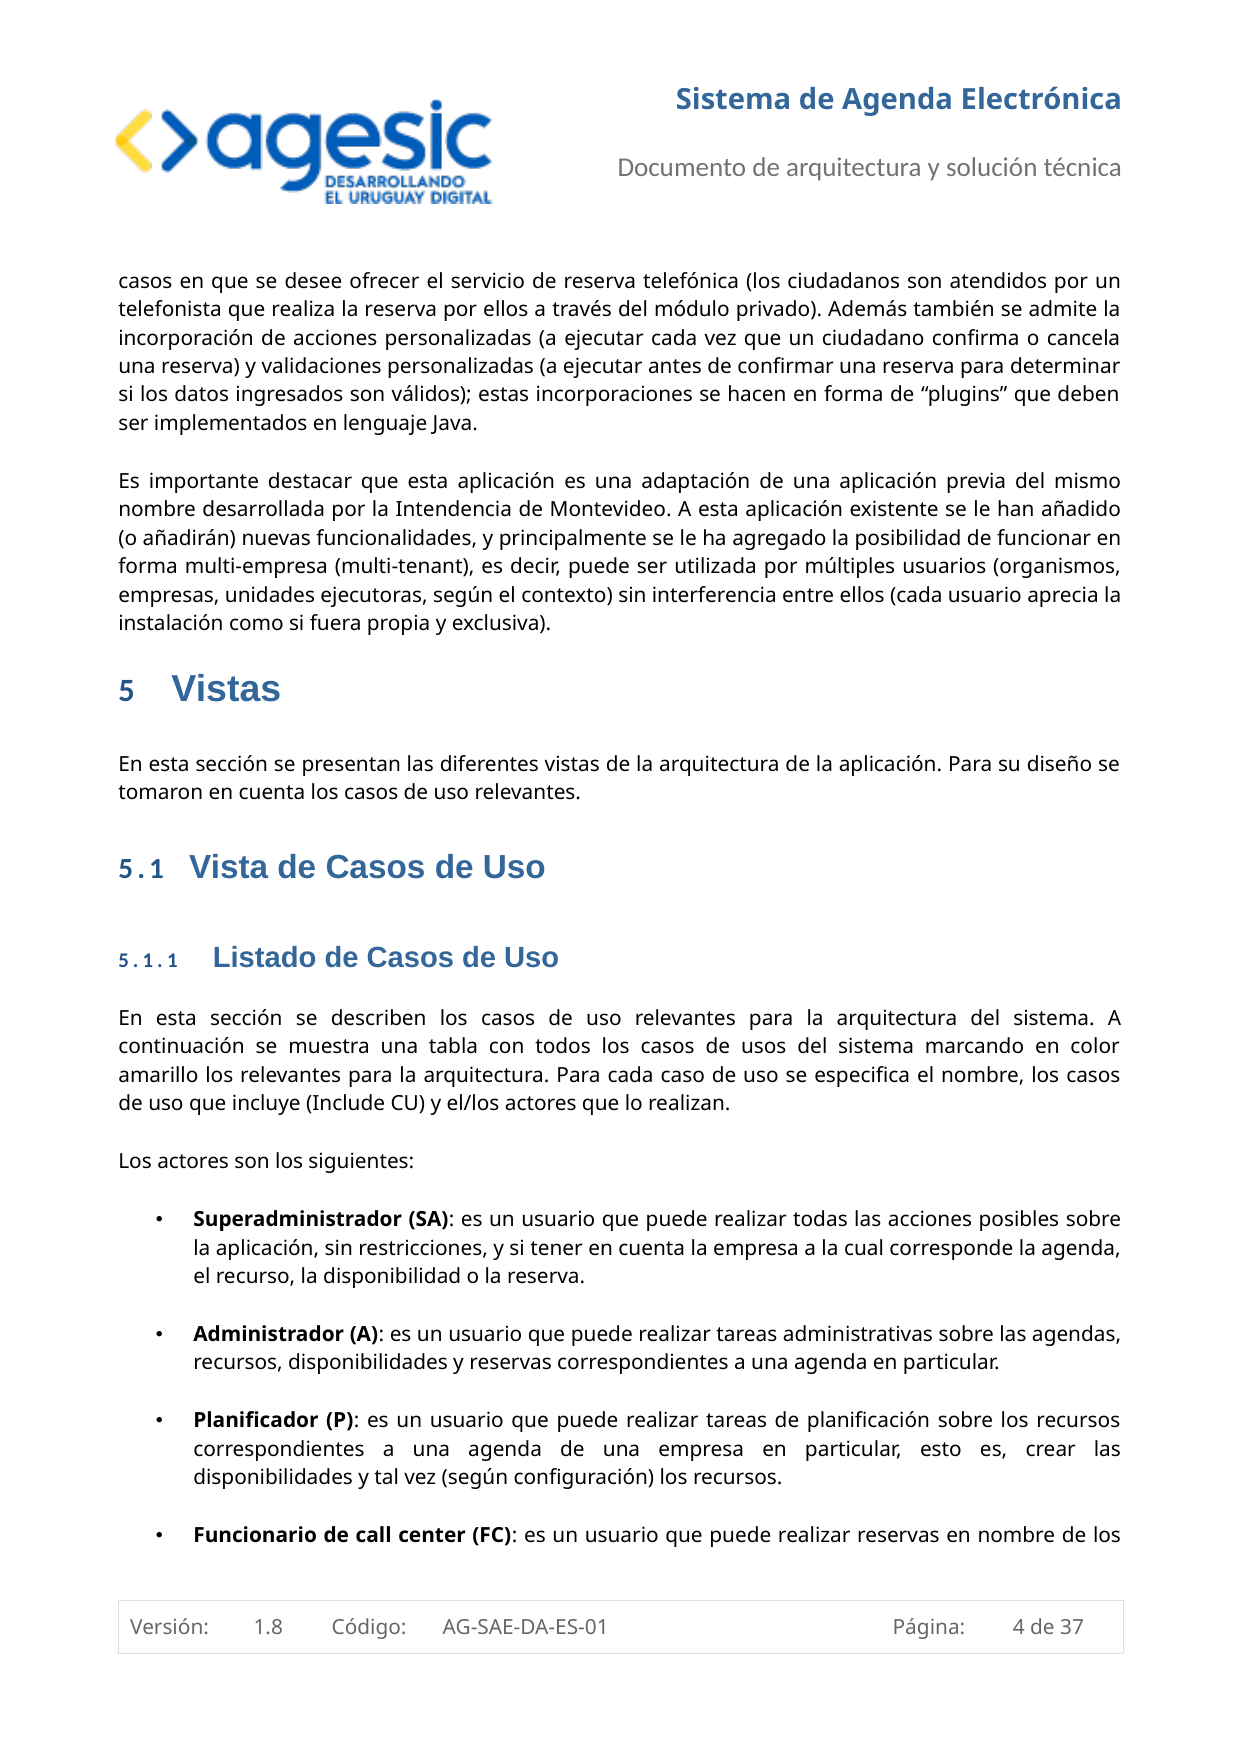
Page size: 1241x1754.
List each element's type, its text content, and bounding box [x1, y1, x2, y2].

text casos en que se desee ofrecer el servicio de reserva telefónica (los ciudadanos son atendidos por un telefonista que realiza la reserva por ellos a través del módulo privado). Además también se admite la incorporación de acciones personalizadas (a ejecutar cada vez que un ciudadano confirma o cancela una reserva) y validaciones personalizadas (a ejecutar antes de confirmar una reserva para determinar si los datos ingresados son válidos); estas incorporaciones se hacen en forma de “plugins” que deben ser implementados en lenguaje Java. [118, 266, 1122, 436]
subtitle Listado de Casos de Uso [118, 940, 1122, 974]
picture [115, 99, 493, 204]
list Superadministrador (SA): es un usuario que puede realizar todas las acciones posibles sobre la aplicación, sin restricciones, y si tener en cuenta la empresa a la cual corresponde la agenda, el recurso, la disponibilidad o la reserva. [156, 1204, 1122, 1289]
subtitle Vista de Casos de Uso [118, 847, 1122, 886]
subtitle Vistas [118, 666, 1122, 709]
text Los actores son los siguientes: [118, 1146, 1122, 1175]
list Funcionario de call center (FC): es un usuario que puede realizar reservas en nombre de los [156, 1520, 1122, 1548]
list Planificador (P): es un usuario que puede realizar tareas de planificación sobre los recursos correspondientes a una agenda de una empresa en particular, esto es, crear las disponibilidades y tal vez (según configuración) los recursos. [156, 1405, 1122, 1491]
text Es importante destacar que esta aplicación es una adaptación de una aplicación previa del mismo nombre desarrollada por la Intendencia de Montevideo. A esta aplicación existente se le han añadido (o añadirán) nuevas funcionalidades, y principalmente se le ha agregado la posibilidad de funcionar en forma multi-empresa (multi-tenant), es decir, puede ser utilizada por múltiples usuarios (organismos, empresas, unidades ejecutoras, según el contexto) sin interferencia entre ellos (cada usuario aprecia la instalación como si fuera propia y exclusiva). [118, 466, 1122, 637]
list Administrador (A): es un usuario que puede realizar tareas administrativas sobre las agendas, recursos, disponibilidades y reservas correspondientes a una agenda en particular. [156, 1319, 1122, 1376]
text En esta sección se presentan las diferentes vistas de la arquitectura de la aplicación. Para su diseño se tomaron en cuenta los casos de uso relevantes. [118, 749, 1122, 806]
text En esta sección se describen los casos de uso relevantes para la arquitectura del sistema. A continuación se muestra una tabla con todos los casos de usos del sistema marcando en color amarillo los relevantes para la arquitectura. Para cada caso de uso se especifica el nombre, los casos de uso que incluye (Include CU) y el/los actores que lo realizan. [118, 1003, 1122, 1117]
